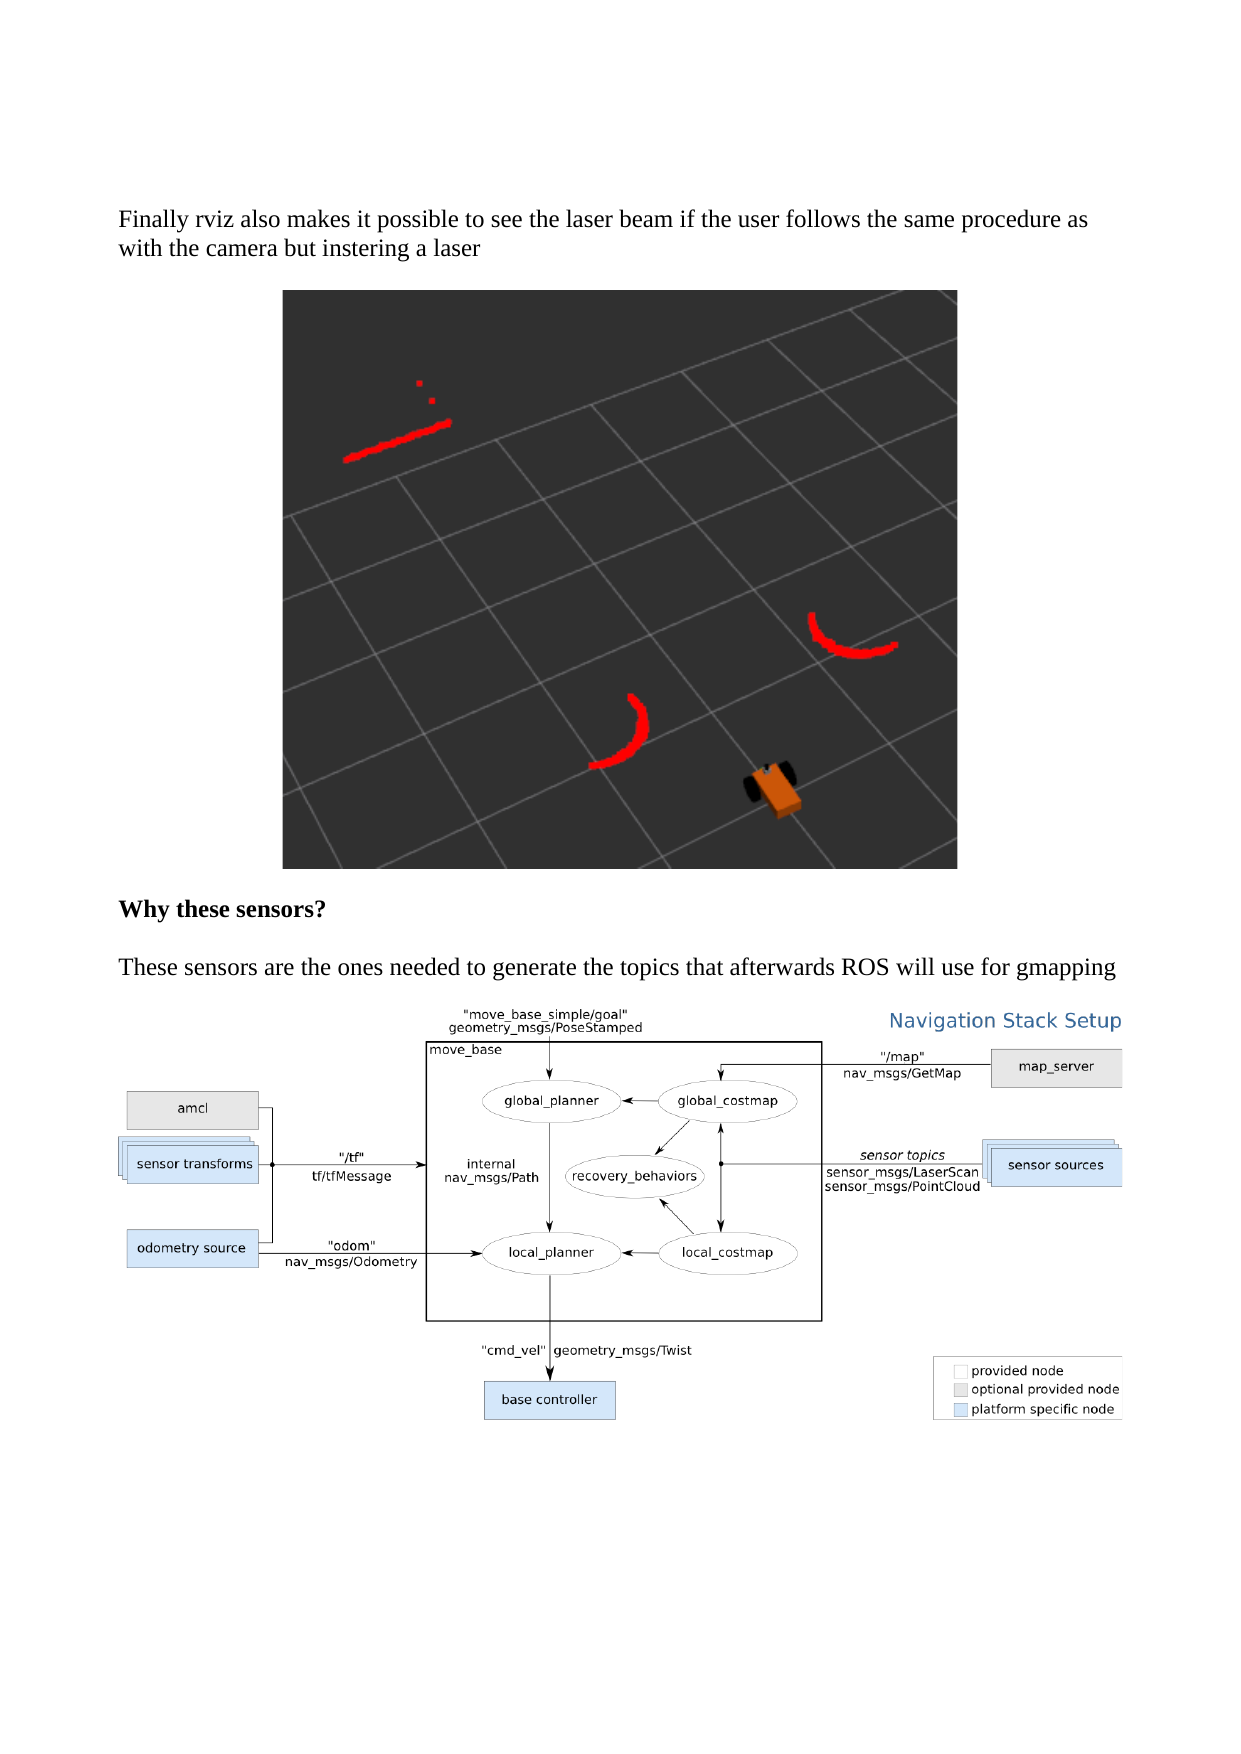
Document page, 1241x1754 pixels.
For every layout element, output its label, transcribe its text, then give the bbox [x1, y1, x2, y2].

picture [282, 290, 958, 869]
text Why these sensors? [118, 894, 1122, 923]
text Finally rviz also makes it possible to see the laser beam if the user follows the same procedure as with the camera but instering a laser [118, 204, 1122, 262]
text These sensors are the ones needed to generate the topics that afterwards ROS will use for gmapping [118, 952, 1122, 981]
picture [118, 1009, 1123, 1420]
